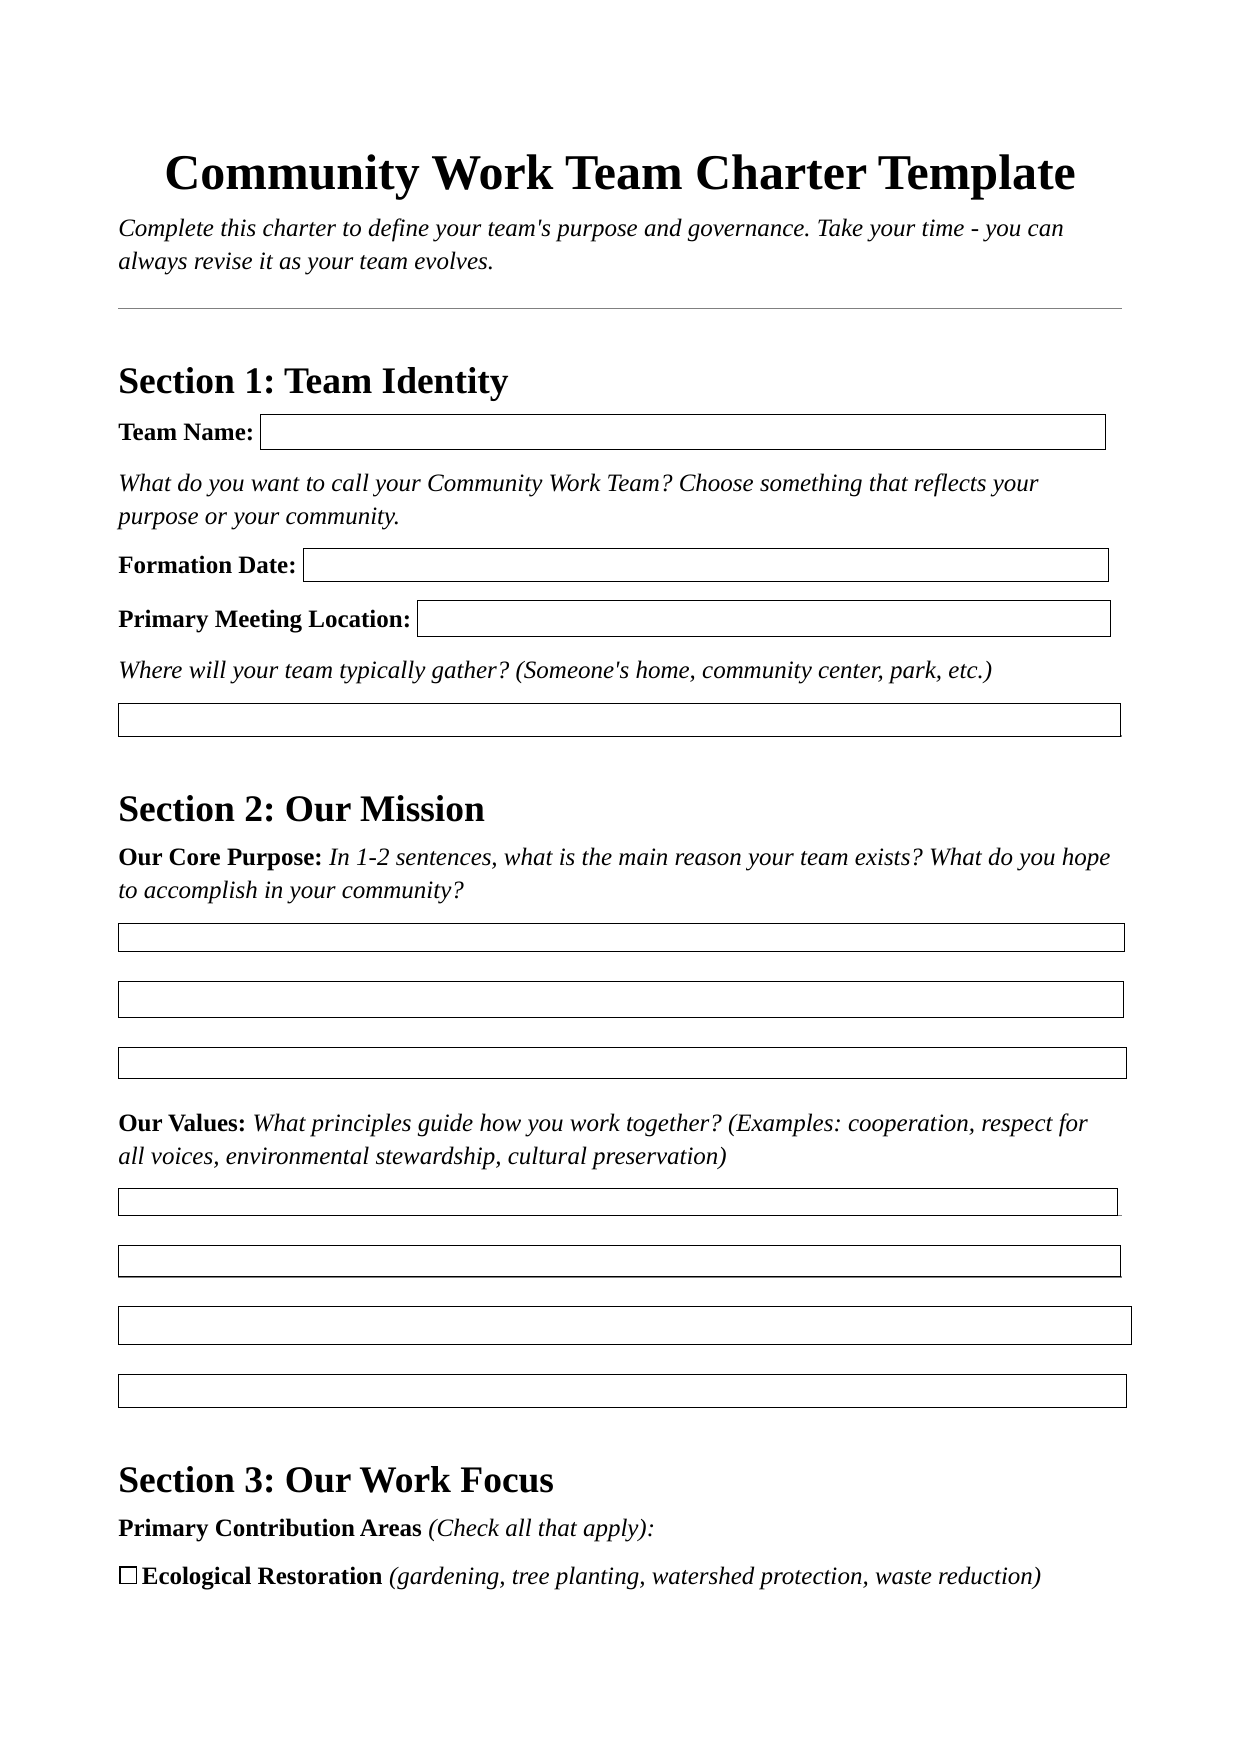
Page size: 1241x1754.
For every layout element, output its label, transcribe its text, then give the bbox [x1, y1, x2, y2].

text Where will your team typically gather? (Someone's home, community center, park, etc.) [118, 655, 1122, 684]
text Complete this charter to define your team's purpose and governance. Take your time - you can always revise it as your team evolves. [118, 213, 1122, 275]
text Ecological Restoration (gardening, tree planting, watershed protection, waste reduction) [118, 1561, 1122, 1589]
subtitle Section 2: Our Mission [118, 786, 1122, 829]
text Primary Meeting Location: [118, 600, 417, 636]
text Our Values: What principles guide how you work together? (Examples: cooperation, respect for all voices, environmental stewardship, cultural preservation) [118, 1108, 1122, 1170]
text [1109, 548, 1122, 581]
text [1106, 414, 1122, 449]
text Formation Date: [118, 548, 303, 581]
subtitle Section 3: Our Work Focus [118, 1457, 1122, 1501]
text Primary Contribution Areas (Check all that apply): [118, 1513, 1122, 1542]
text What do you want to call your Community Work Team? Choose something that reflects your purpose or your community. [118, 468, 1122, 529]
text Team Name: [118, 414, 260, 449]
subtitle Section 1: Team Identity [118, 359, 1122, 402]
subtitle Community Work Team Charter Template [118, 143, 1122, 201]
text Our Core Purpose: In 1-2 sentences, what is the main reason your team exists? What do you hope to accomplish in your community? [118, 842, 1122, 904]
